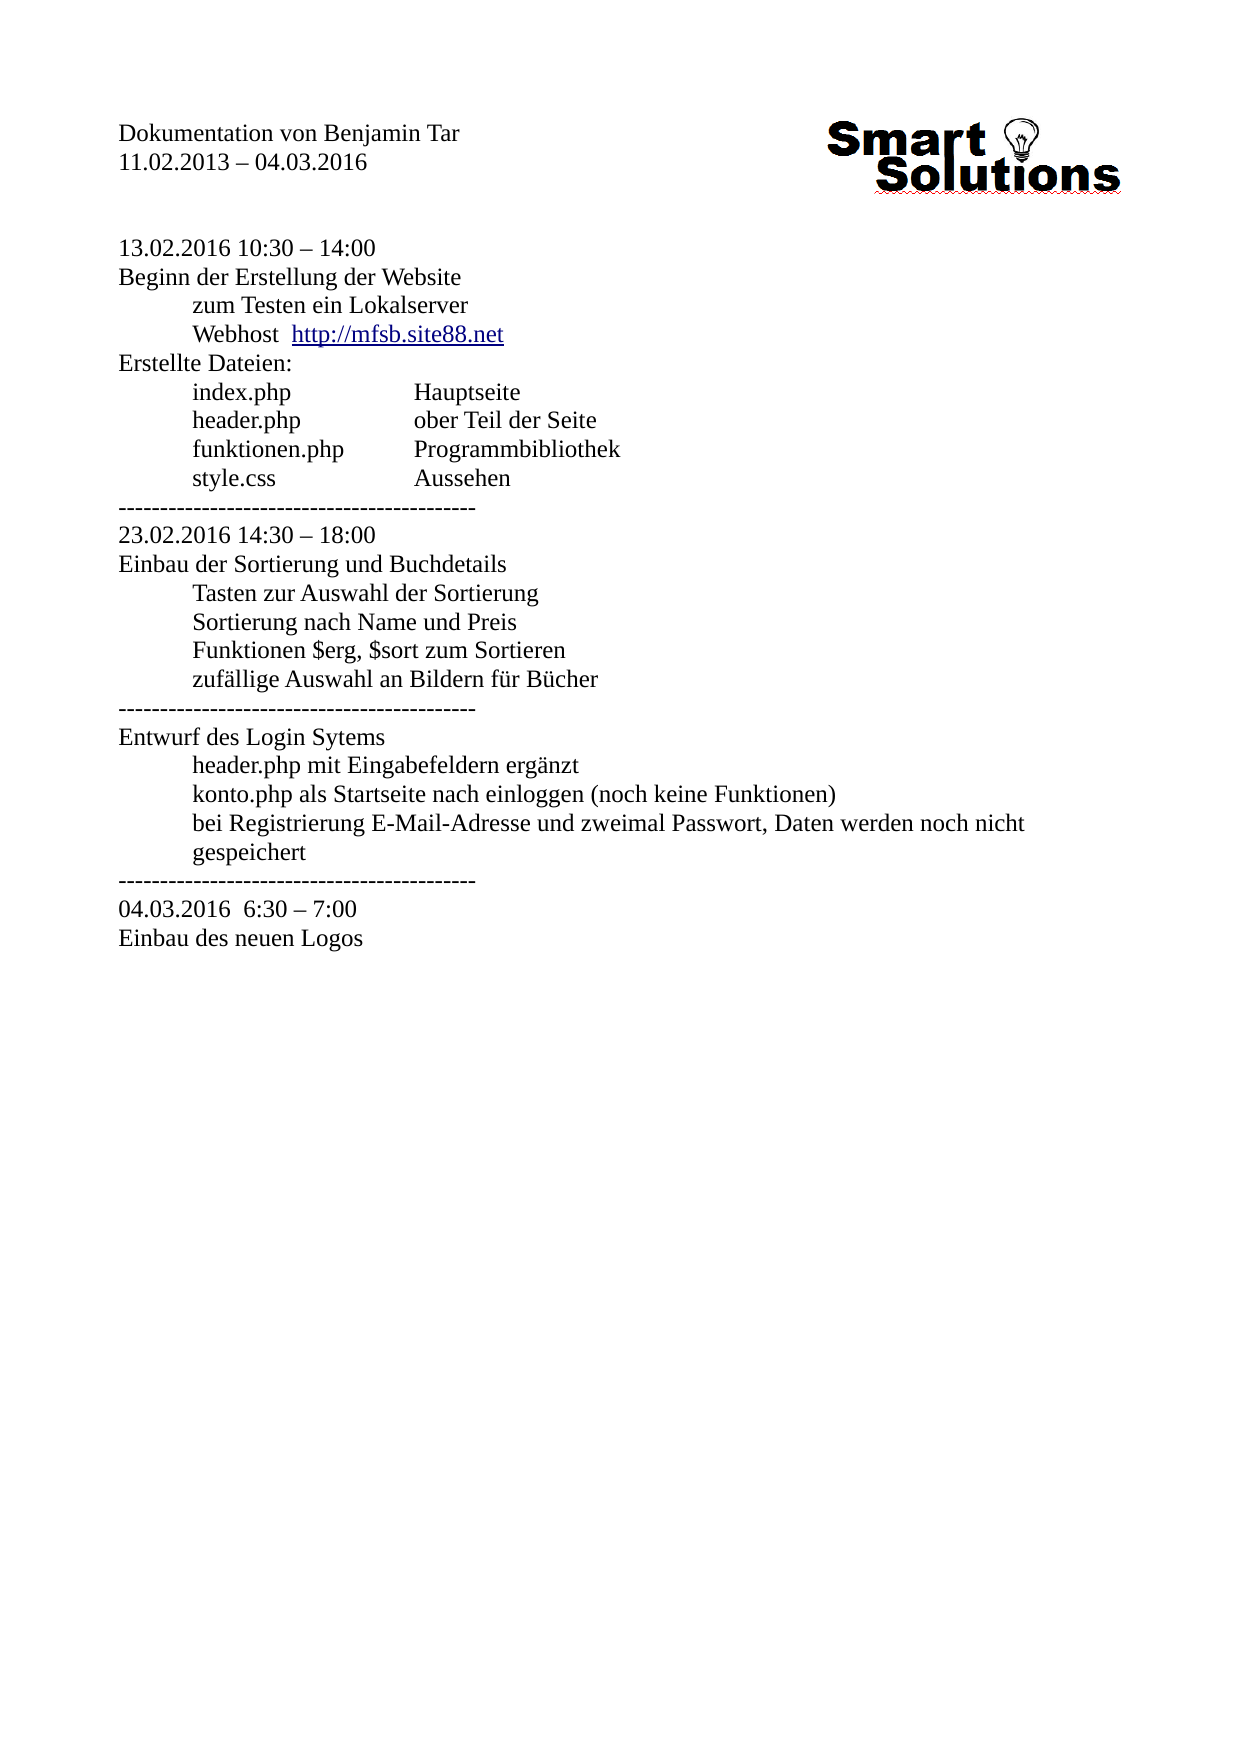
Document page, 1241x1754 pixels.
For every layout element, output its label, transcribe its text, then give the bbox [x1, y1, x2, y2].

text konto.php als Startseite nach einloggen (noch keine Funktionen) [118, 779, 1122, 808]
text index.php Hauptseite [118, 377, 1122, 406]
text 13.02.2016 10:30 – 14:00 [118, 233, 1122, 262]
text zum Testen ein Lokalserver [118, 291, 1122, 319]
text ------------------------------------------- [118, 492, 1122, 521]
text Sortierung nach Name und Preis [118, 607, 1122, 636]
text bei Registrierung E-Mail-Adresse und zweimal Passwort, Daten werden noch nicht gespeichert [118, 808, 1122, 866]
text Beginn der Erstellung der Website [118, 262, 1122, 291]
text funktionen.php Programmbibliothek [118, 434, 1122, 463]
text Entwurf des Login Sytems [118, 722, 1122, 751]
text Einbau der Sortierung und Buchdetails [118, 549, 1122, 578]
text style.css Aussehen [118, 463, 1122, 492]
text zufällige Auswahl an Bildern für Bücher [118, 664, 1122, 693]
text Funktionen $erg, $sort zum Sortieren [118, 636, 1122, 664]
text 11.02.2013 – 04.03.2016 [118, 147, 818, 176]
text header.php ober Teil der Seite [118, 406, 1122, 434]
text Erstellte Dateien: [118, 348, 1122, 377]
text ------------------------------------------- [118, 866, 1122, 894]
text Webhost http://mfsb.site88.net [118, 319, 1122, 348]
text 04.03.2016 6:30 – 7:00 [118, 894, 1122, 923]
text Tasten zur Auswahl der Sortierung [118, 578, 1122, 607]
text Einbau des neuen Logos [118, 923, 1122, 952]
text 23.02.2016 14:30 – 18:00 [118, 521, 1122, 549]
text Dokumentation von Benjamin Tar [118, 118, 818, 147]
picture [818, 97, 1141, 217]
text ------------------------------------------- [118, 693, 1122, 722]
text header.php mit Eingabefeldern ergänzt [118, 751, 1122, 779]
